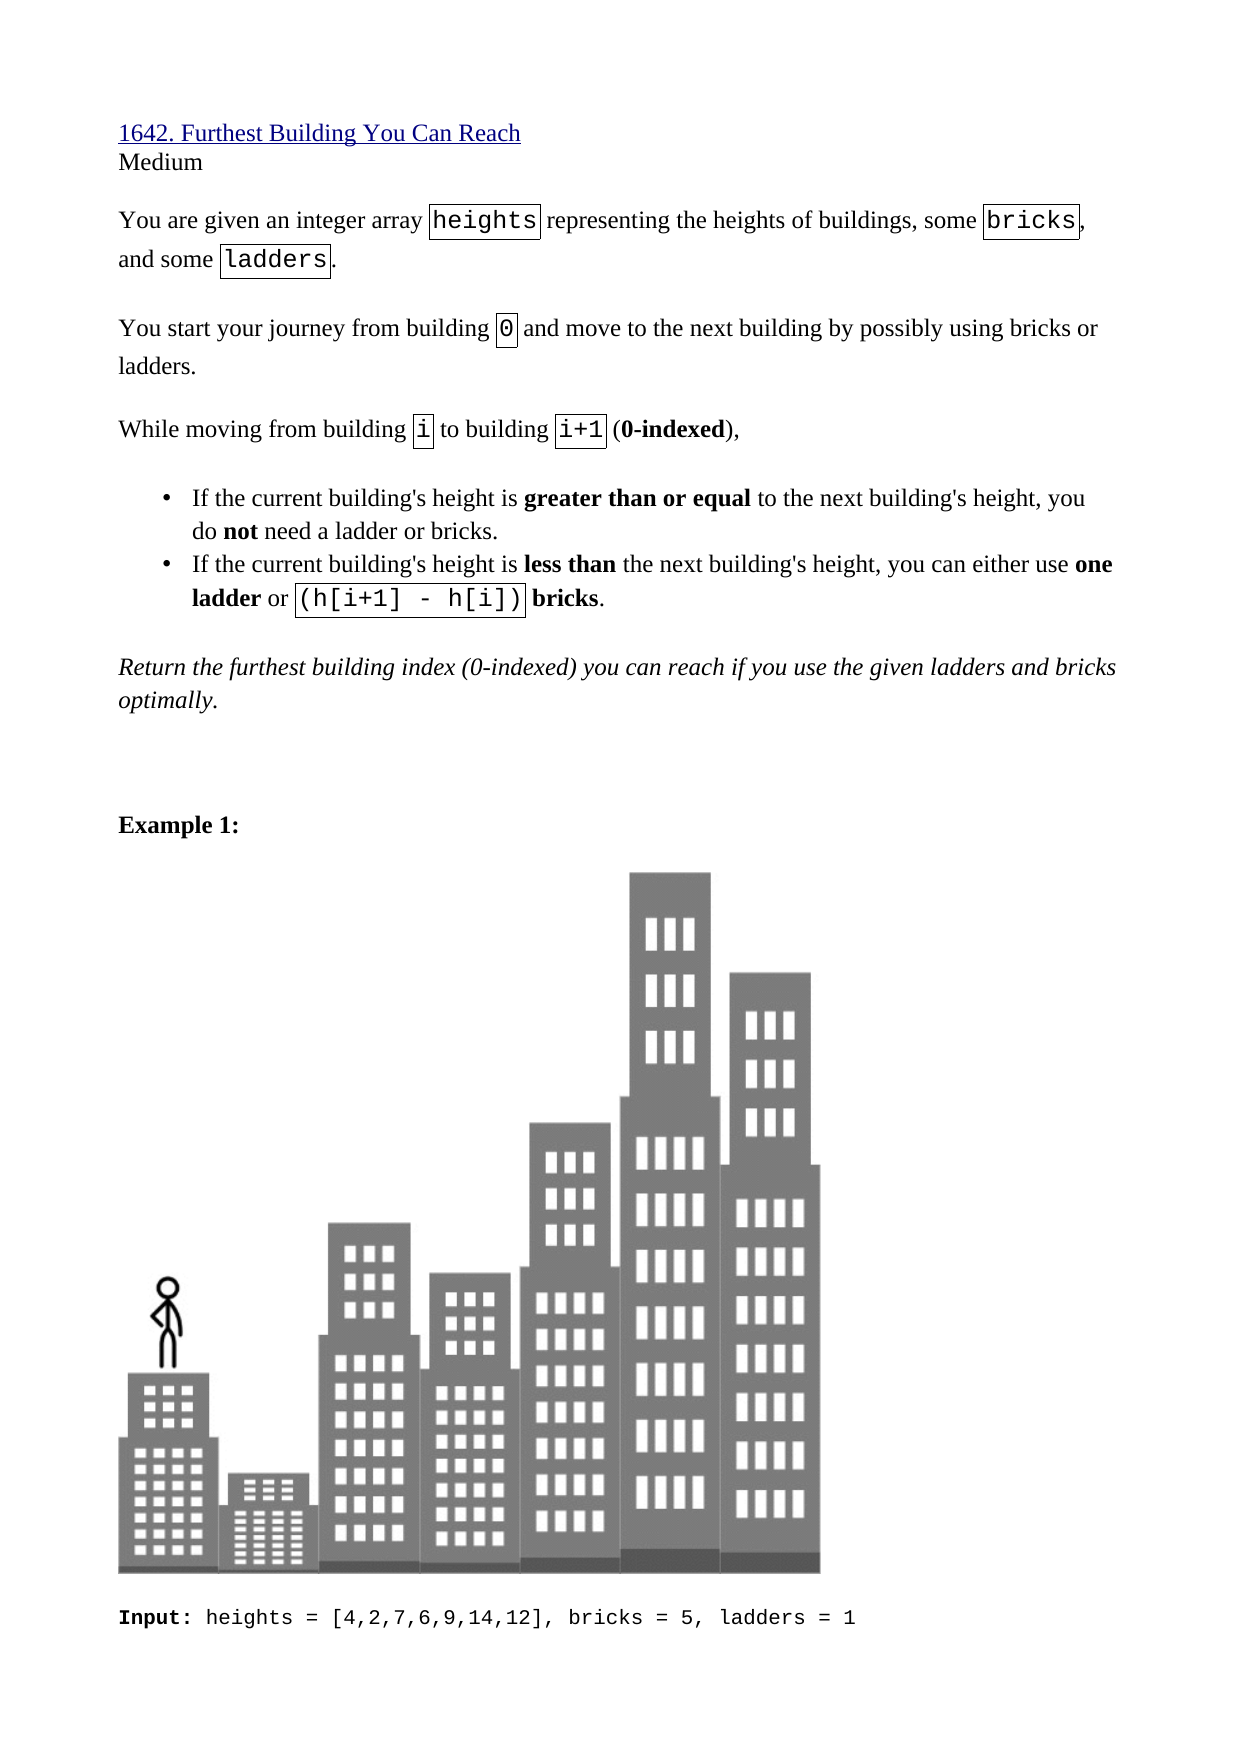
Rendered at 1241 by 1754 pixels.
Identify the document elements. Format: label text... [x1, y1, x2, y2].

picture [118, 872, 821, 1574]
text i [414, 415, 433, 448]
text Input: heights = [4,2,7,6,9,14,12], bricks = 5, ladders = 1 [118, 1607, 1122, 1631]
list If the current building's height is less than the next building's height, you can either use one ladder or (h[i+1] - h[i]) bricks. [162, 549, 1122, 617]
list If the current building's height is greater than or equal to the next building's height, you do not need a ladder or bricks. [162, 483, 1122, 545]
text 1642. Furthest Building You Can Reach [118, 118, 1122, 147]
text You start your journey from building 0 and move to the next building by possibly using bricks or ladders. [118, 313, 1122, 380]
text (0-indexed), [607, 414, 1122, 448]
text Example 1: [118, 810, 1122, 838]
text While moving from building [118, 414, 413, 448]
text Return the furthest building index (0-indexed) you can reach if you use the given ladders and bricks optimally. [118, 652, 1122, 713]
text i+1 [556, 415, 606, 448]
text You are given an integer array heights representing the heights of buildings, some bricks, and some ladders. [118, 204, 1122, 278]
text Medium [118, 147, 1122, 176]
text to building [434, 414, 555, 448]
